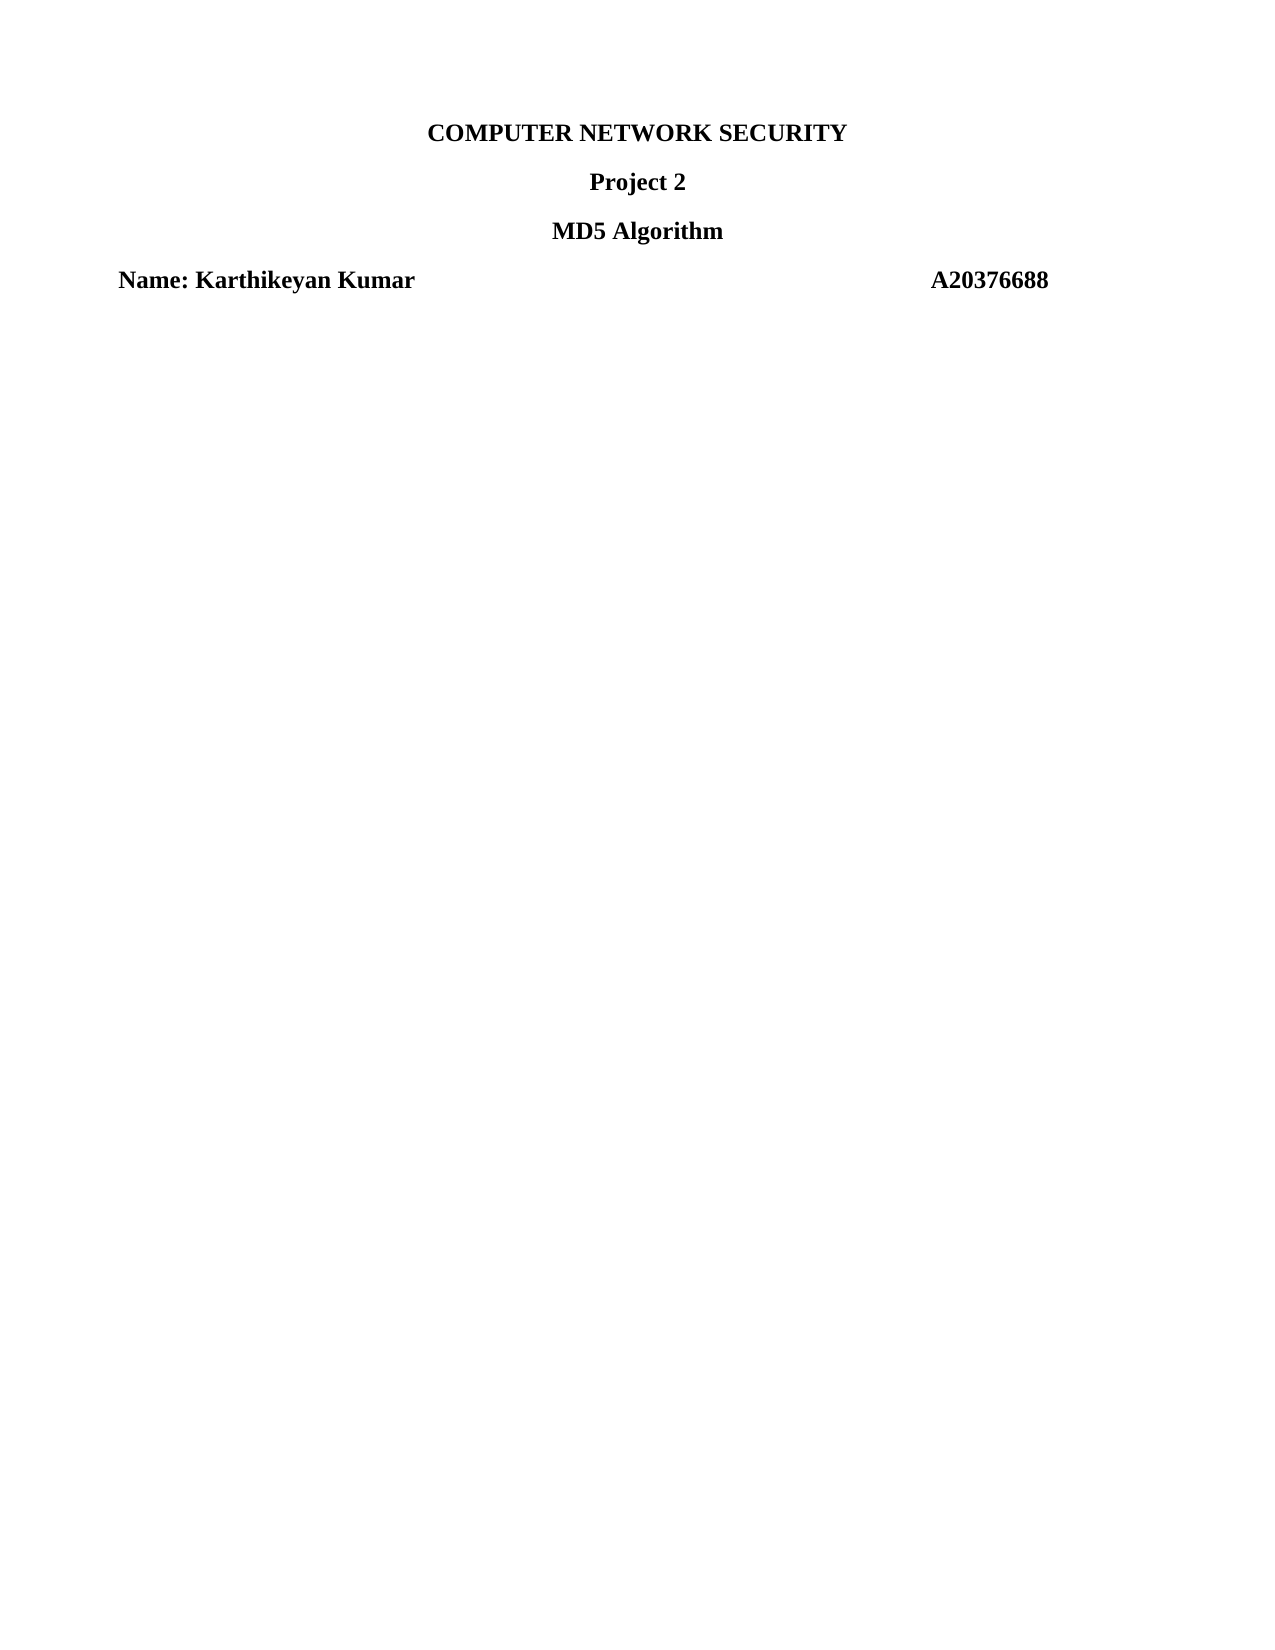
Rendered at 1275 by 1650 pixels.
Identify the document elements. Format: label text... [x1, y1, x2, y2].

text MD5 Algorithm [118, 216, 1157, 245]
text Name: Karthikeyan Kumar A20376688 [118, 265, 1157, 294]
text Project 2 [118, 167, 1157, 196]
text COMPUTER NETWORK SECURITY [118, 118, 1157, 147]
